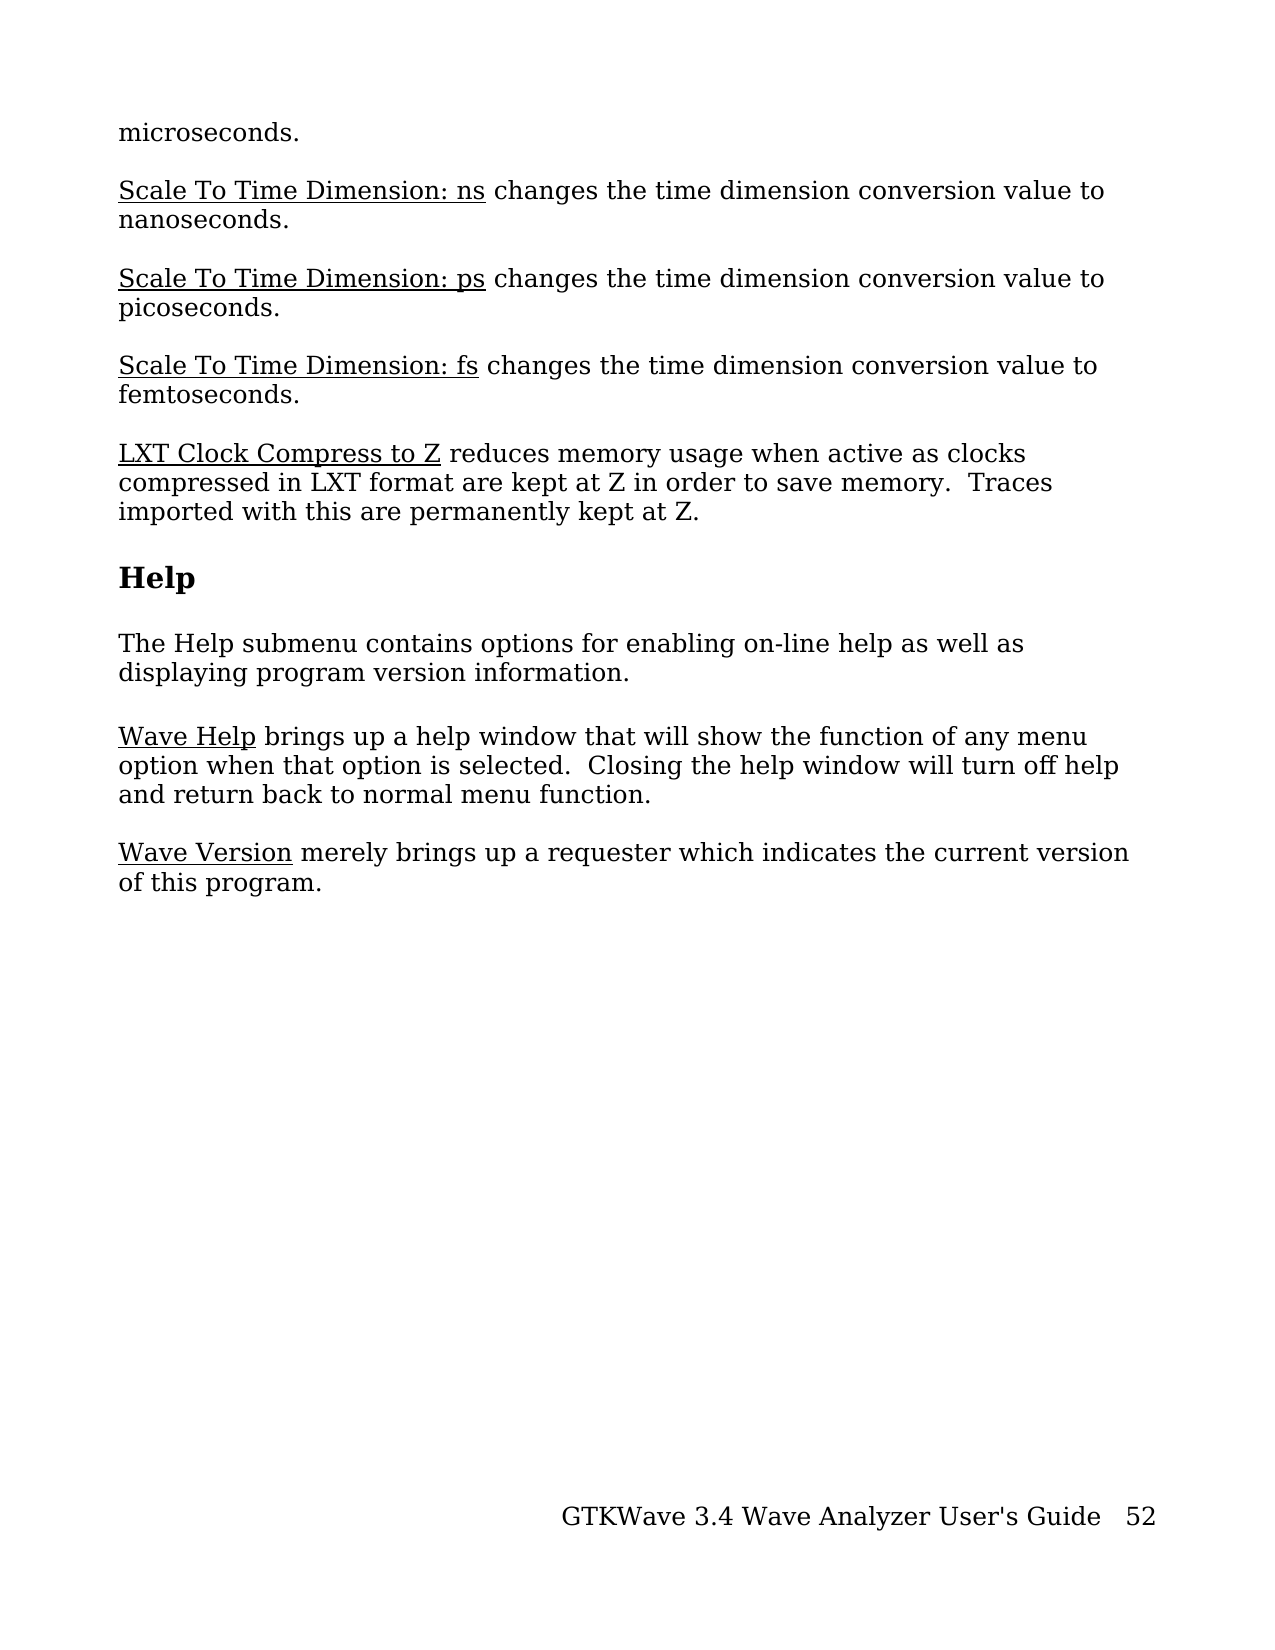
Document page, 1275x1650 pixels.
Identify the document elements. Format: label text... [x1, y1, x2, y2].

text The Help submenu contains options for enabling on-line help as well as displaying program version information. [118, 629, 1157, 688]
text Scale To Time Dimension: fs changes the time dimension conversion value to femtoseconds. [118, 351, 1157, 410]
text LXT Clock Compress to Z reduces memory usage when active as clocks compressed in LXT format are kept at Z in order to save memory. Traces imported with this are permanently kept at Z. [118, 439, 1157, 526]
text microseconds. [118, 118, 1157, 147]
text Wave Help brings up a help window that will show the function of any menu option when that option is selected. Closing the help window will turn off help and return back to normal menu function. [118, 722, 1157, 809]
subtitle Help [118, 561, 1157, 595]
text Scale To Time Dimension: ps changes the time dimension conversion value to picoseconds. [118, 264, 1157, 322]
text Wave Version merely brings up a requester which indicates the current version of this program. [118, 838, 1157, 897]
text Scale To Time Dimension: ns changes the time dimension conversion value to nanoseconds. [118, 176, 1157, 235]
